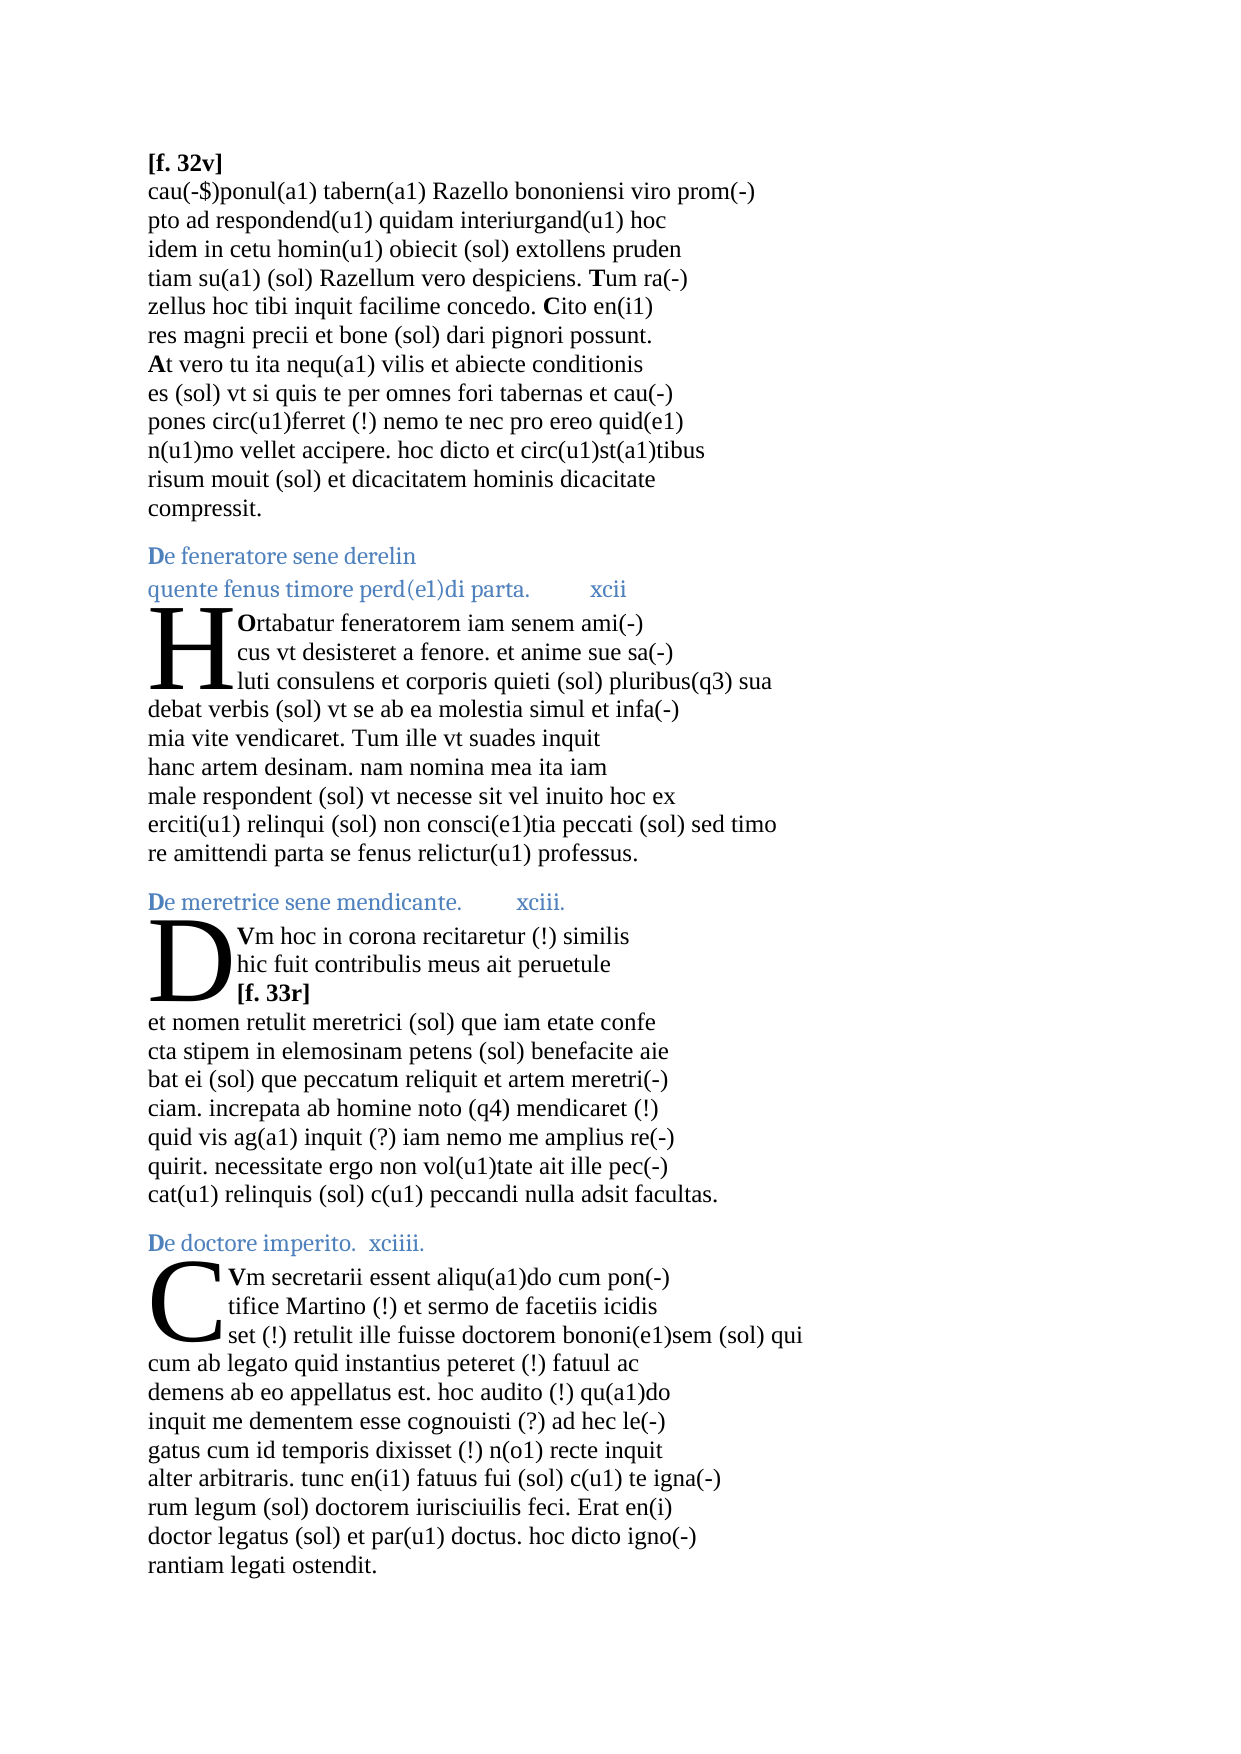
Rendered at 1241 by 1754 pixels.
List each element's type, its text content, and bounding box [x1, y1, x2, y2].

text DVm hoc in corona recitaretur (!) similis hic fuit contribulis meus ait peruetule [f. 33r] et nomen retulit meretrici (sol) que iam etate confe cta stipem in elemosinam petens (sol) benefacite aie bat ei (sol) que peccatum reliquit et artem meretri(-) ciam. increpata ab homine noto (q4) mendicaret (!) quid vis ag(a1) inquit (?) iam nemo me amplius re(-) quirit. necessitate ergo non vol(u1)tate ait ille pec(-) cat(u1) relinquis (sol) c(u1) peccandi nulla adsit facultas. [148, 921, 1093, 1208]
subtitle De feneratore sene derelin quente fenus timore perd(e1)di parta. xcii [148, 542, 1093, 604]
subtitle De meretrice sene mendicante. xciii. [148, 888, 1093, 917]
text HOrtabatur feneratorem iam senem ami(-) cus vt desisteret a fenore. et anime sue sa(-) luti consulens et corporis quieti (sol) pluribus(q3) sua debat verbis (sol) vt se ab ea molestia simul et infa(-) mia vite vendicaret. Tum ille vt suades inquit hanc artem desinam. nam nomina mea ita iam male respondent (sol) vt necesse sit vel inuito hoc ex erciti(u1) relinqui (sol) non consci(e1)tia peccati (sol) sed timo re amittendi parta se fenus relictur(u1) professus. [148, 608, 1093, 867]
text [f. 32v] cau(-$)ponul(a1) tabern(a1) Razello bononiensi viro prom(-) pto ad respondend(u1) quidam interiurgand(u1) hoc idem in cetu homin(u1) obiecit (sol) extollens pruden tiam su(a1) (sol) Razellum vero despiciens. Tum ra(-) zellus hoc tibi inquit facilime concedo. Cito en(i1) res magni precii et bone (sol) dari pignori possunt. At vero tu ita nequ(a1) vilis et abiecte conditionis es (sol) vt si quis te per omnes fori tabernas et cau(-) pones circ(u1)ferret (!) nemo te nec pro ereo quid(e1) n(u1)mo vellet accipere. hoc dicto et circ(u1)st(a1)tibus risum mouit (sol) et dicacitatem hominis dicacitate compressit. [148, 148, 1093, 521]
text CVm secretarii essent aliqu(a1)do cum pon(-) tifice Martino (!) et sermo de facetiis icidis set (!) retulit ille fuisse doctorem bononi(e1)sem (sol) qui cum ab legato quid instantius peteret (!) fatuul ac demens ab eo appellatus est. hoc audito (!) qu(a1)do inquit me dementem esse cognouisti (?) ad hec le(-) gatus cum id temporis dixisset (!) n(o1) recte inquit alter arbitraris. tunc en(i1) fatuus fui (sol) c(u1) te igna(-) rum legum (sol) doctorem iurisciuilis feci. Erat en(i) doctor legatus (sol) et par(u1) doctus. hoc dicto igno(-) rantiam legati ostendit. [148, 1262, 1093, 1578]
subtitle De doctore imperito. xciiii. [148, 1229, 1093, 1258]
